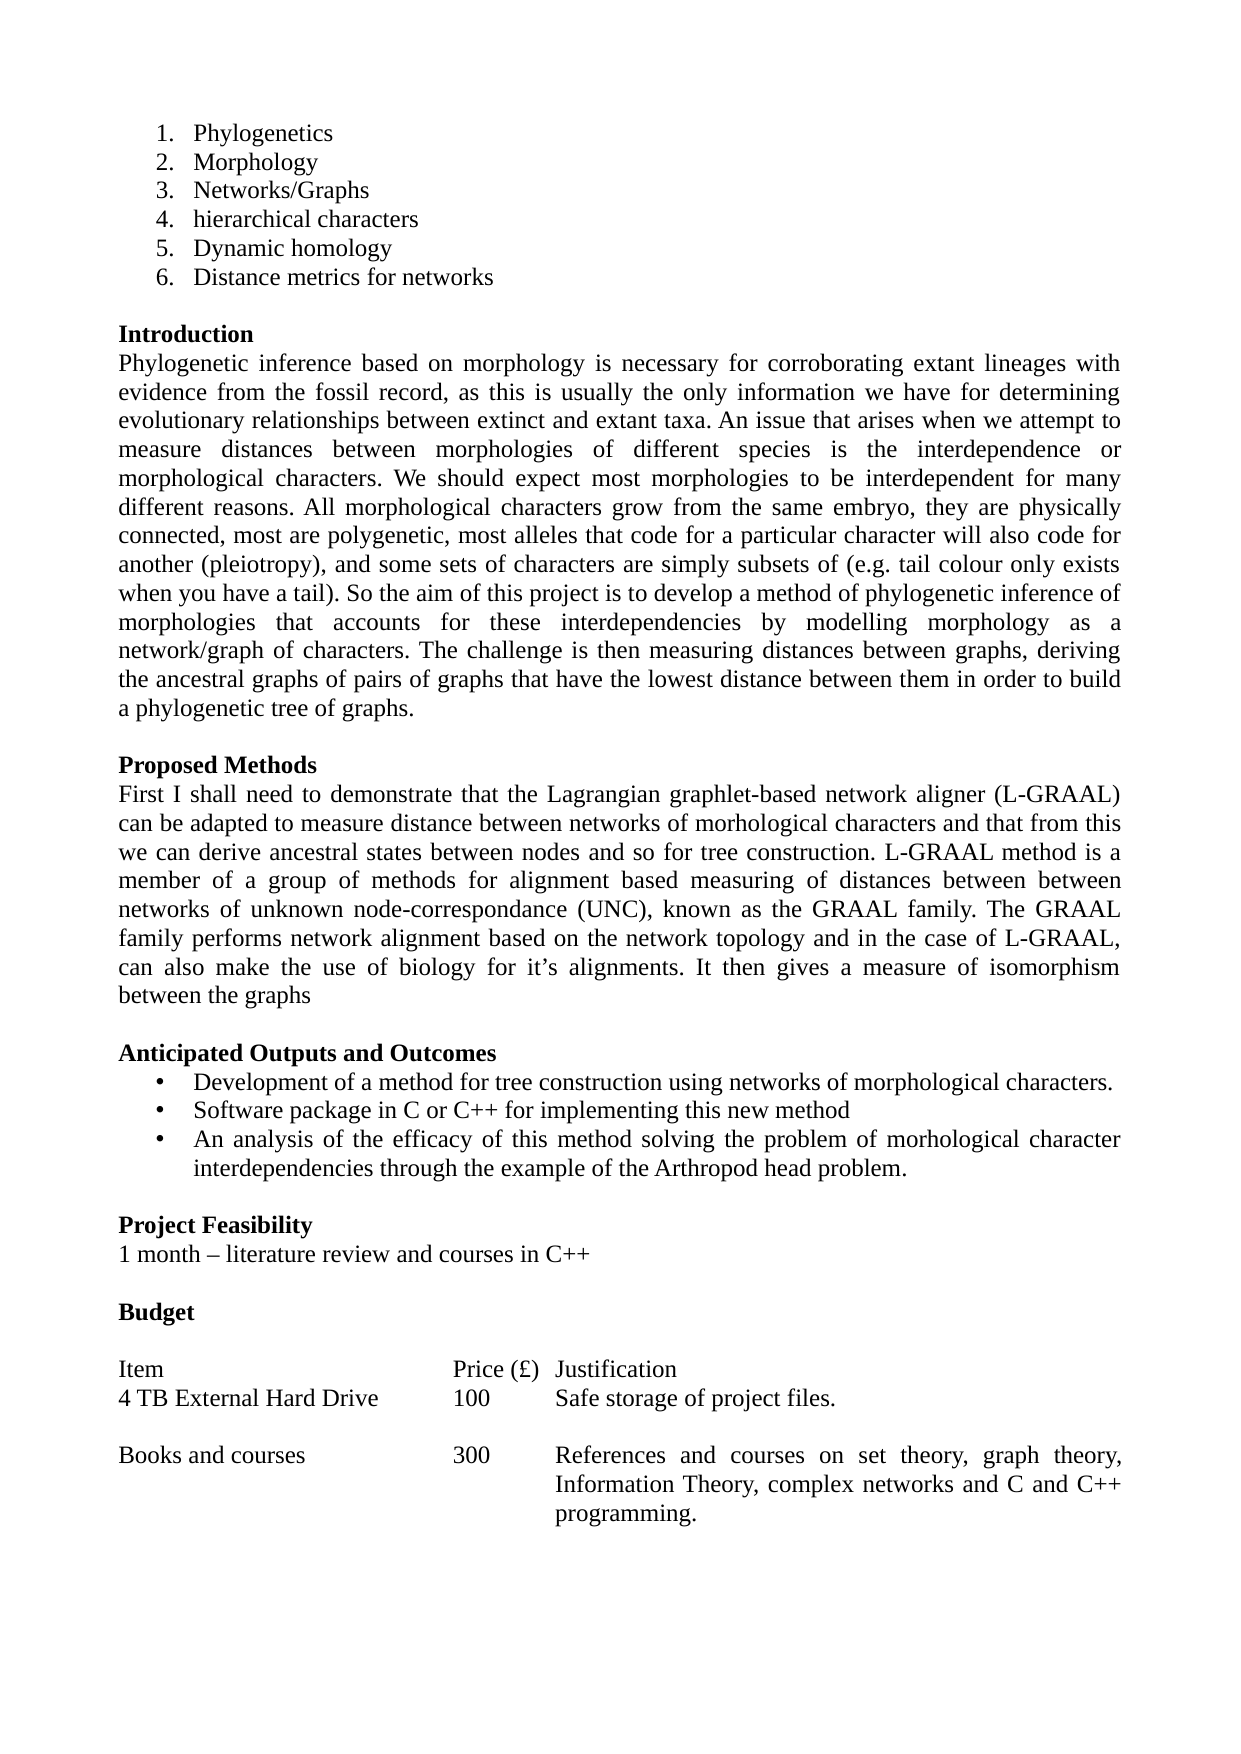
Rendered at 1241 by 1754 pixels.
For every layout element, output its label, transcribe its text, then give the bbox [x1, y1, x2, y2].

text First I shall need to demonstrate that the Lagrangian graphlet-based network aligner (L-GRAAL) can be adapted to measure distance between networks of morhological characters and that from this we can derive ancestral states between nodes and so for tree construction. L-GRAAL method is a member of a group of methods for alignment based measuring of distances between between networks of unknown node-correspondance (UNC), known as the GRAAL family. The GRAAL family performs network alignment based on the network topology and in the case of L-GRAAL, can also make the use of biology for it’s alignments. It then gives a measure of isomorphism between the graphs [118, 779, 1122, 1009]
table_cell Books and courses [118, 1441, 453, 1556]
text Anticipated Outputs and Outcomes [118, 1038, 1122, 1067]
text Project Feasibility [118, 1211, 1122, 1239]
list An analysis of the efficacy of this method solving the problem of morhological character interdependencies through the example of the Arthropod head problem. [156, 1124, 1122, 1182]
list Morphology [156, 147, 1122, 176]
text 1 month – literature review and courses in C++ [118, 1239, 1122, 1268]
list Dynamic homology [156, 233, 1122, 262]
table_cell Safe storage of project files. [555, 1383, 1122, 1441]
text Budget [118, 1297, 1122, 1326]
table_cell 100 [453, 1383, 555, 1441]
text Introduction [118, 319, 1122, 348]
table_header Item [118, 1354, 453, 1383]
table_cell 4 TB External Hard Drive [118, 1383, 453, 1441]
list Distance metrics for networks [156, 262, 1122, 291]
table_cell References and courses on set theory, graph theory, Information Theory, complex networks and C and C++ programming. [555, 1441, 1122, 1556]
text Phylogenetic inference based on morphology is necessary for corroborating extant lineages with evidence from the fossil record, as this is usually the only information we have for determining evolutionary relationships between extinct and extant taxa. An issue that arises when we attempt to measure distances between morphologies of different species is the interdependence or morphological characters. We should expect most morphologies to be interdependent for many different reasons. All morphological characters grow from the same embryo, they are physically connected, most are polygenetic, most alleles that code for a particular character will also code for another (pleiotropy), and some sets of characters are simply subsets of (e.g. tail colour only exists when you have a tail). So the aim of this project is to develop a method of phylogenetic inference of morphologies that accounts for these interdependencies by modelling morphology as a network/graph of characters. The challenge is then measuring distances between graphs, deriving the ancestral graphs of pairs of graphs that have the lowest distance between them in order to build a phylogenetic tree of graphs. [118, 348, 1122, 722]
list Software package in C or C++ for implementing this new method [156, 1096, 1122, 1124]
list hierarchical characters [156, 204, 1122, 233]
table_cell 300 [453, 1441, 555, 1556]
table_header Justification [555, 1354, 1122, 1383]
list Networks/Graphs [156, 176, 1122, 204]
list Phylogenetics [156, 118, 1122, 147]
list Development of a method for tree construction using networks of morphological characters. [156, 1067, 1122, 1096]
table_header Price (£) [453, 1354, 555, 1383]
text Proposed Methods [118, 751, 1122, 779]
